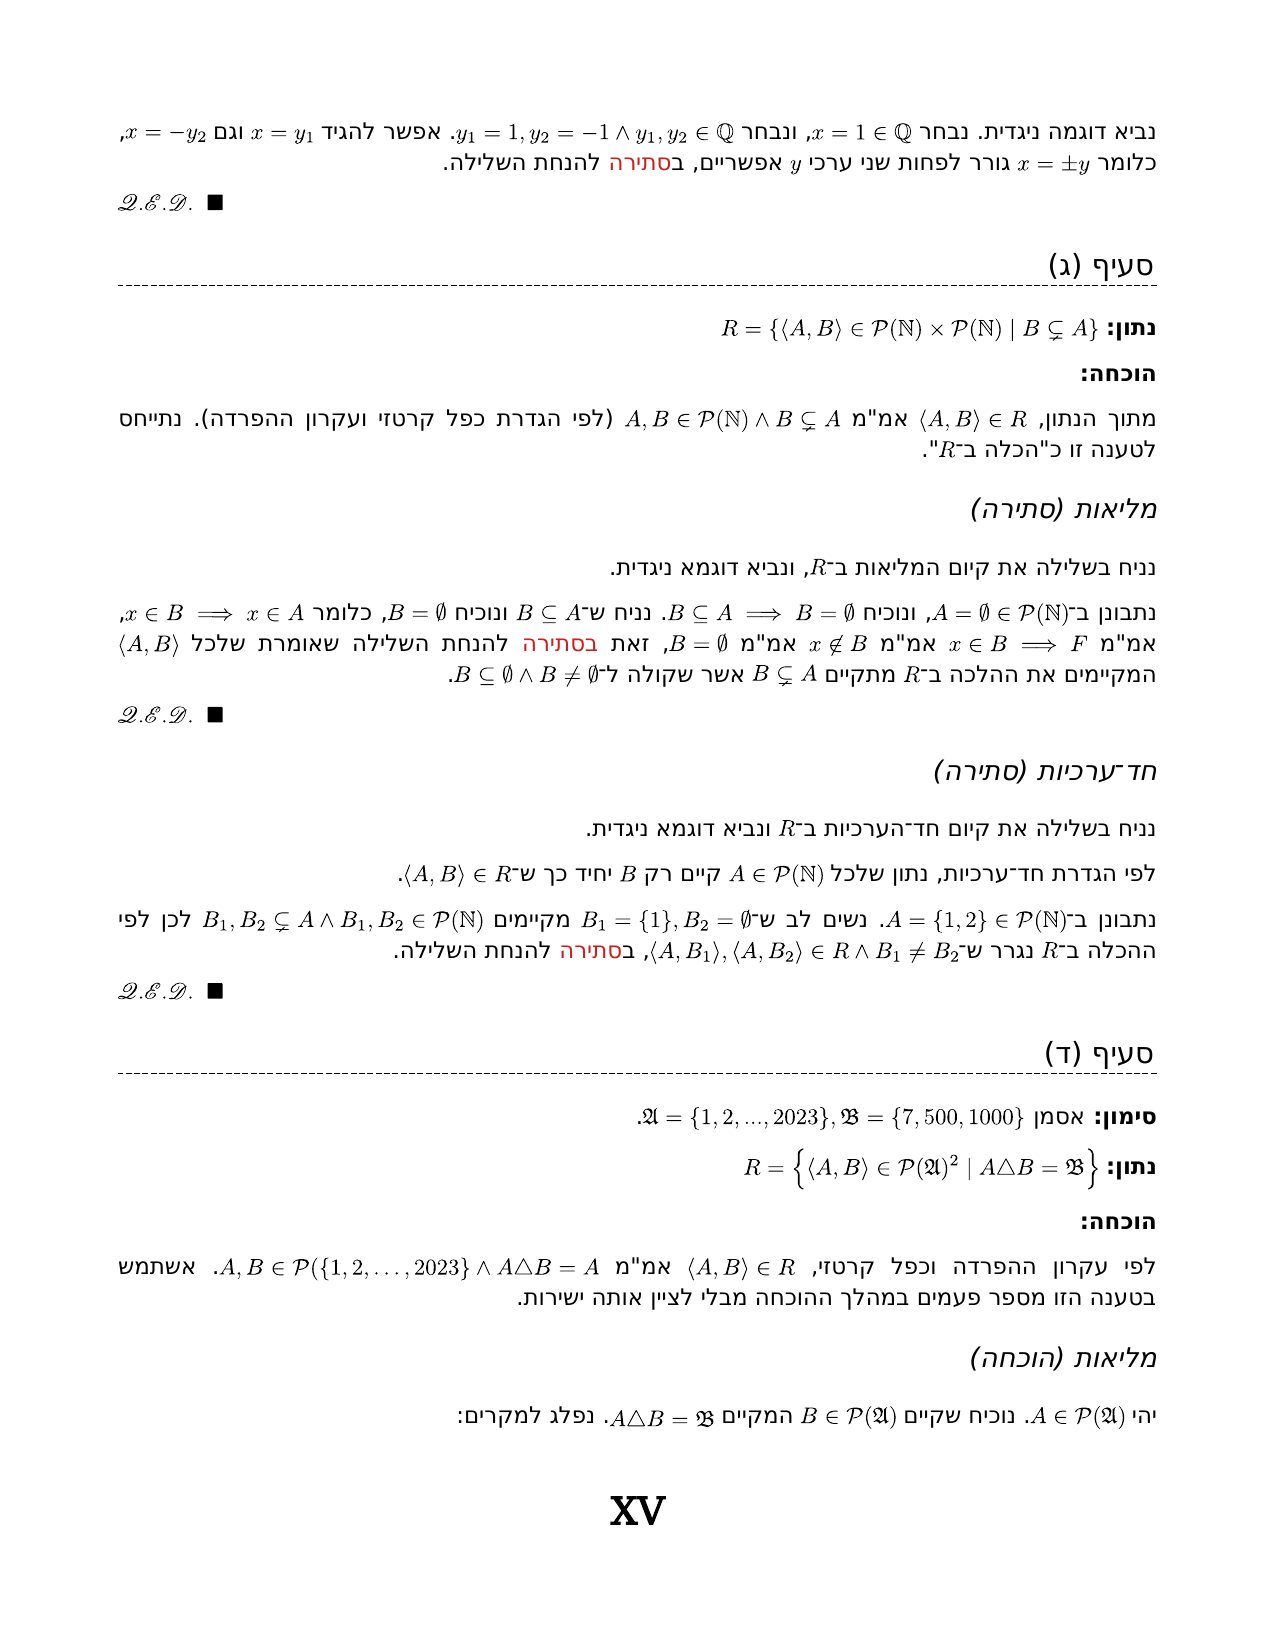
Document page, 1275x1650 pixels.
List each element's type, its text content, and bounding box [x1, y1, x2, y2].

text נתון: [1090, 1148, 1157, 1189]
text [118, 1148, 801, 1189]
text נניח בשלילה את קיום המליאות ב־, ונביא דוגמא ניגדית. [118, 554, 1157, 580]
text נביא דוגמה ניגדית. נבחר , ונבחר . אפשר להגיד וגם , כלומר גורר לפחות שני ערכי אפשריים, בסתירה להנחת השלילה. [118, 118, 1157, 175]
text נניח בשלילה את קיום חד־הערכיות ב־ ונביא דוגמא ניגדית. [118, 815, 1157, 842]
subtitle סעיף (ג) [118, 245, 1157, 285]
text יהי . נוכיח שקיים המקיים . נפלג למקרים: [118, 1402, 1157, 1429]
subtitle מליאות (הוכחה) [118, 1342, 1157, 1374]
text נתבונן ב־. נשים לב ש־ מקיימים לכן לפי ההכלה ב־ נגרר ש־, בסתירה להנחת השלילה. [118, 906, 1157, 964]
subtitle חד־ערכיות (סתירה) [118, 755, 1157, 787]
text מתוך הנתון, אמ"מ (לפי הגדרת כפל קרטזי ועקרון ההפרדה). נתייחס לטענה זו כ"הכלה ב־". [118, 405, 1157, 463]
text סימון: אסמן . [118, 1103, 1157, 1130]
subtitle סעיף (ד) [118, 1033, 1157, 1073]
subtitle מליאות (סתירה) [118, 494, 1157, 525]
text הוכחה: [118, 360, 1157, 387]
text נתבונן ב־, ונוכיח . נניח ש־ ונוכיח , כלומר , אמ"מ אמ"מ אמ"מ , זאת בסתירה להנחת השלילה שאומרת שלכל המקיימים את ההלכה ב־ מתקיים אשר שקולה ל־. [118, 599, 1157, 688]
text הוכחה: [118, 1208, 1157, 1235]
text לפי הגדרת חד־ערכיות, נתון שלכל קיים רק יחיד כך ש־. [118, 860, 1157, 887]
text לפי עקרון ההפרדה וכפל קרטזי, אמ"מ . אשתמש בטענה הזו מספר פעמים במהלך ההוכחה מבלי לציין אותה ישירות. [118, 1253, 1157, 1311]
text נתון: [118, 314, 1157, 341]
